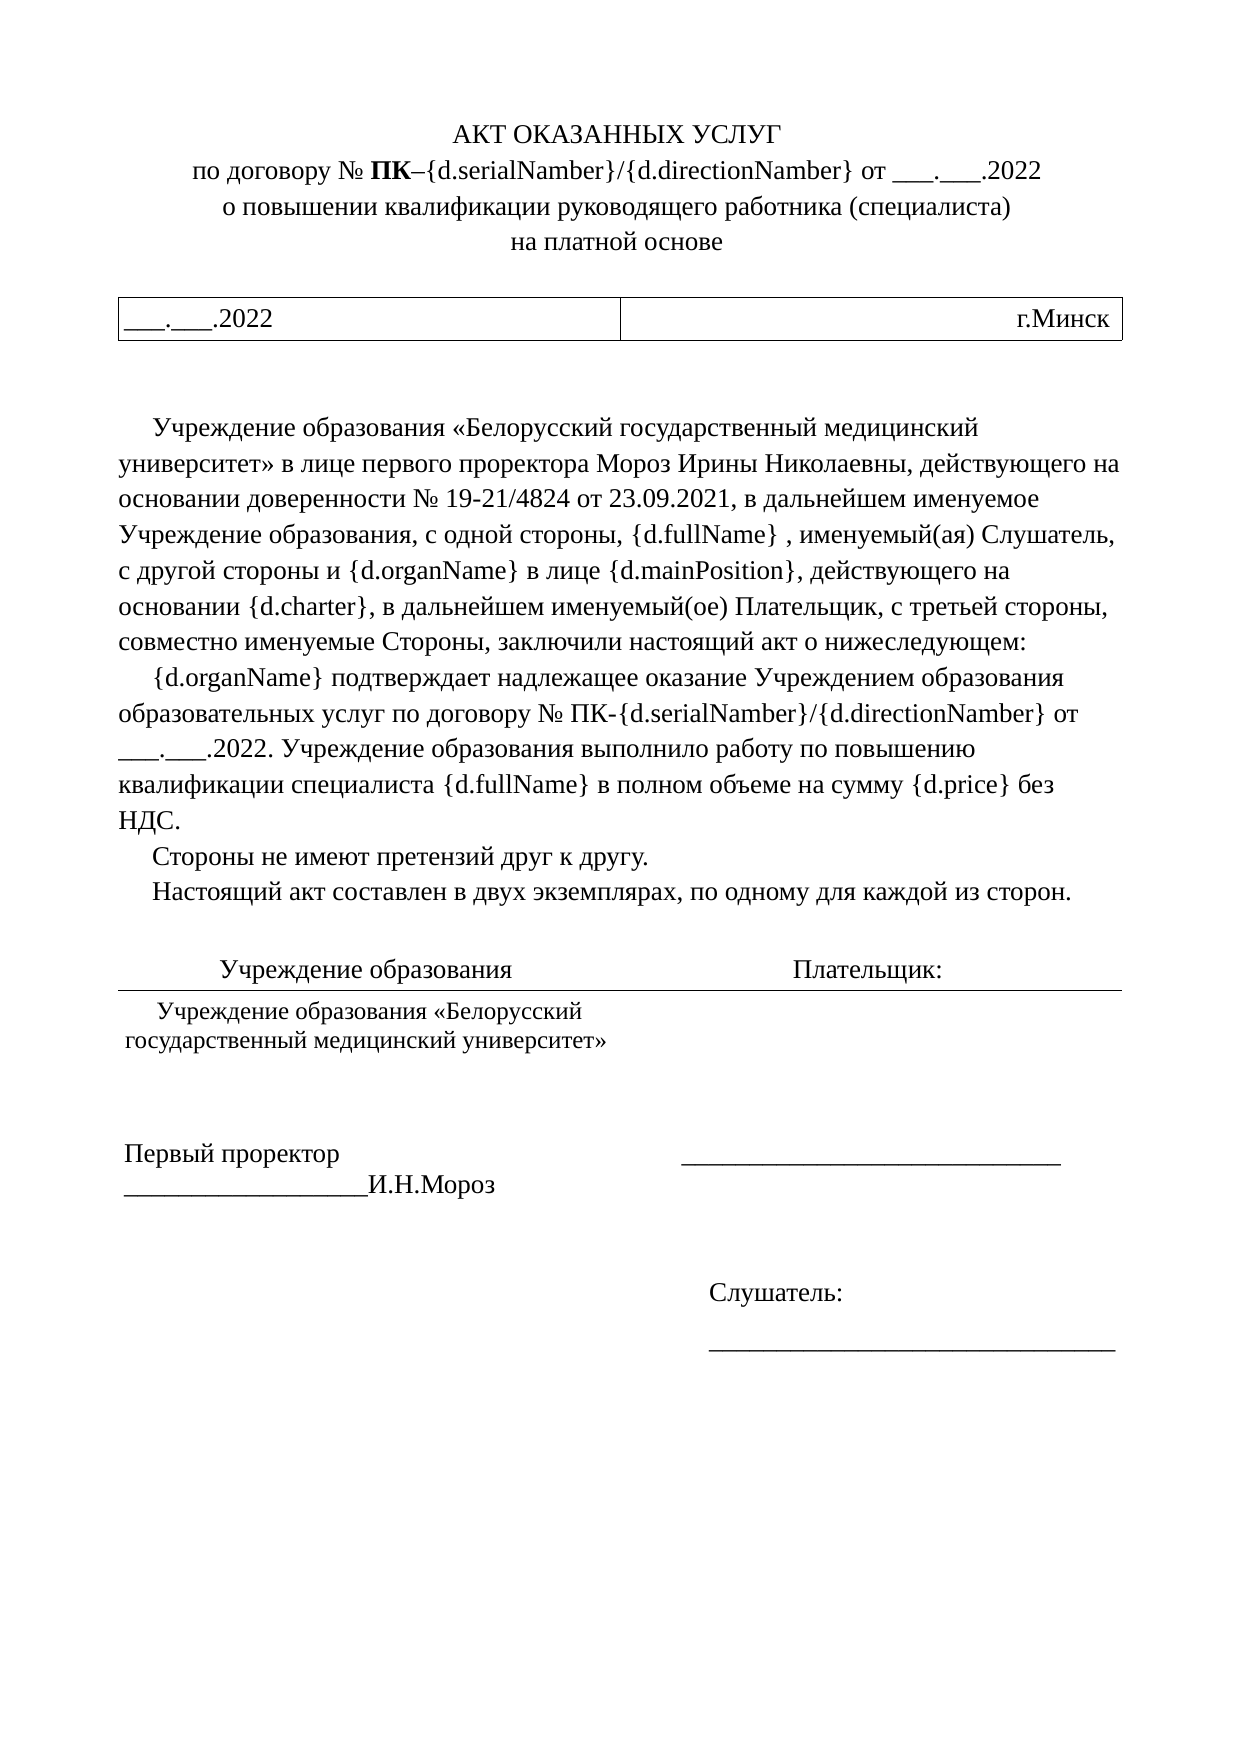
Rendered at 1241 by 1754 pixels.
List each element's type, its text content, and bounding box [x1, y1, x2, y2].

text {d.organName} подтверждает надлежащее оказание Учреждением образования образовательных услуг по договору № ПК-{d.serialNamber}/{d.directionNamber} от ___.___.2022. Учреждение образования выполнило работу по повышению квалификации специалиста {d.fullName} в полном объеме на сумму {d.price} без НДС. [118, 661, 1122, 835]
table_header Первый проректор __________________И.Н.Мороз [118, 1131, 620, 1205]
text о повышении квалификации руководящего работника (специалиста) [118, 189, 1122, 221]
table_header [620, 991, 1122, 1059]
table_header ____________________________ [620, 1131, 1122, 1205]
text АКТ ОКАЗАННЫХ УСЛУГ [118, 118, 1122, 149]
table_header Плательщик: [620, 947, 1122, 989]
text на платной основе [118, 225, 1122, 256]
text ______________________________ [709, 1323, 1122, 1354]
text Настоящий акт составлен в двух экземплярах, по одному для каждой из сторон. [118, 876, 1122, 907]
table_header ___.___.2022 [119, 298, 620, 339]
text Слушатель: [709, 1276, 1122, 1307]
table_header Учреждение образования [118, 947, 620, 989]
table_header г.Минск [621, 298, 1122, 339]
text по договору № ПК–{d.serialNamber}/{d.directionNamber} от ___.___.2022 [118, 154, 1122, 185]
table_header Учреждение образования «Белорусский государственный медицинский университет» [118, 991, 620, 1059]
text Стороны не имеют претензий друг к другу. [118, 840, 1122, 871]
text Учреждение образования «Белорусский государственный медицинский университет» в лице первого проректора Мороз Ирины Николаевны, действующего на основании доверенности № 19-21/4824 от 23.09.2021, в дальнейшем именуемое Учреждение образования, с одной стороны, {d.fullName} , именуемый(ая) Слушатель, с другой стороны и {d.organName} в лице {d.mainPosition}, действующего на основании {d.charter}, в дальнейшем именуемый(ое) Плательщик, с третьей стороны, совместно именуемые Стороны, заключили настоящий акт о нижеследующем: [118, 411, 1122, 657]
